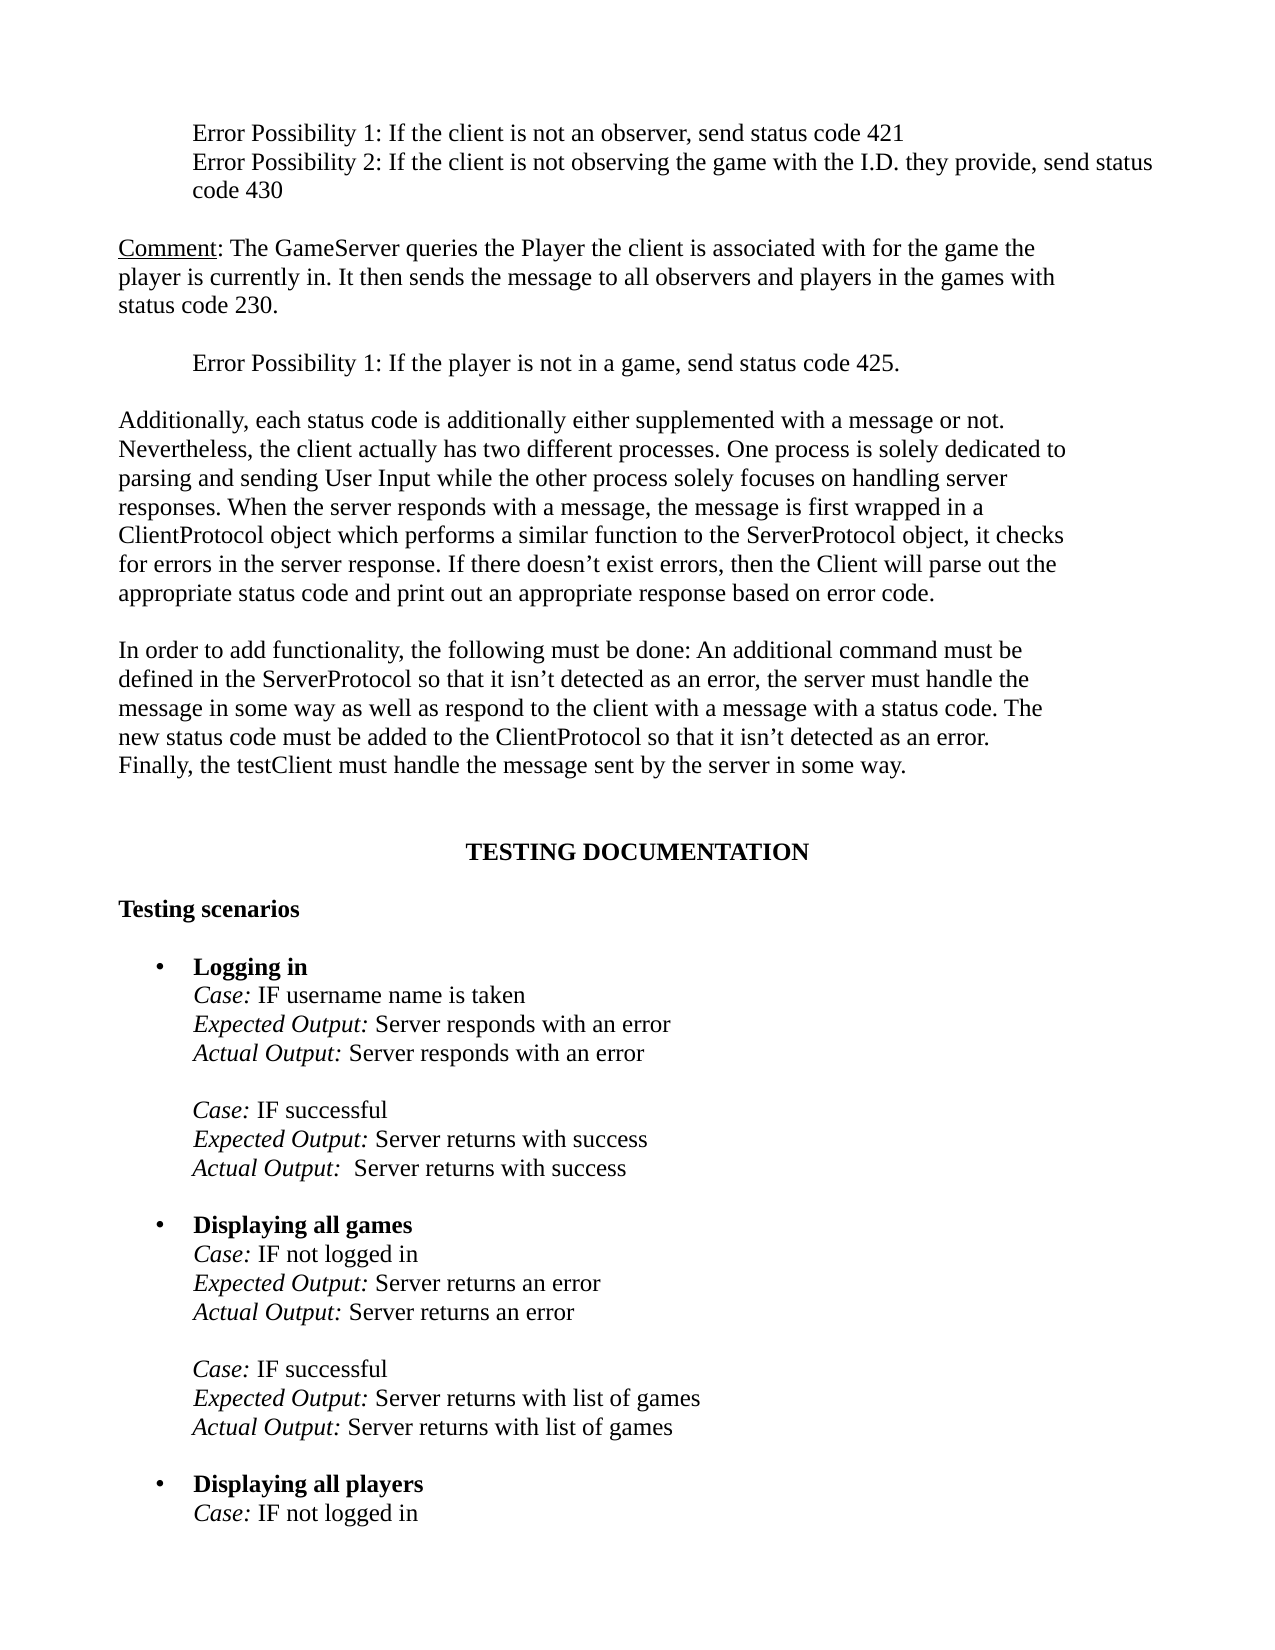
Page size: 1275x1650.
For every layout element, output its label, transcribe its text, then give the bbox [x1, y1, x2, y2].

text new status code must be added to the ClientProtocol so that it isn’t detected as an error. [118, 722, 1157, 751]
list Expected Output: Server returns with list of games [156, 1383, 1157, 1412]
text Nevertheless, the client actually has two different processes. One process is solely dedicated to [118, 434, 1157, 463]
text parsing and sending User Input while the other process solely focuses on handling server [118, 463, 1157, 492]
text appropriate status code and print out an appropriate response based on error code. [118, 578, 1157, 607]
list Actual Output: Server responds with an error [156, 1038, 1157, 1067]
text Testing scenarios [118, 894, 1157, 923]
text In order to add functionality, the following must be done: An additional command must be [118, 636, 1157, 664]
list Case: IF not logged in [156, 1498, 1157, 1527]
text defined in the ServerProtocol so that it isn’t detected as an error, the server must handle the [118, 664, 1157, 693]
text status code 230. [118, 291, 1157, 319]
text ClientProtocol object which performs a similar function to the ServerProtocol object, it checks [118, 521, 1157, 549]
list Expected Output: Server returns with success [156, 1124, 1157, 1153]
text TESTING DOCUMENTATION [118, 837, 1157, 866]
text responses. When the server responds with a message, the message is first wrapped in a [118, 492, 1157, 521]
text Finally, the testClient must handle the message sent by the server in some way. [118, 751, 1157, 779]
text Error Possibility 2: If the client is not observing the game with the I.D. they provide, send status code 430 [118, 147, 1157, 204]
text Comment: The GameServer queries the Player the client is associated with for the game the [118, 233, 1157, 262]
text message in some way as well as respond to the client with a message with a status code. The [118, 693, 1157, 722]
list Displaying all games [156, 1211, 1157, 1239]
list Logging in [156, 952, 1157, 981]
list Actual Output: Server returns an error [156, 1297, 1157, 1326]
text Error Possibility 1: If the player is not in a game, send status code 425. [118, 348, 1157, 377]
text Case: IF successful [118, 1354, 1157, 1383]
list Case: IF username name is taken [156, 981, 1157, 1009]
text Case: IF successful [118, 1096, 1157, 1124]
text Additionally, each status code is additionally either supplemented with a message or not. [118, 406, 1157, 434]
text Actual Output: Server returns with list of games [118, 1412, 1157, 1441]
list Expected Output: Server returns an error [156, 1268, 1157, 1297]
list Displaying all players [156, 1469, 1157, 1498]
text Error Possibility 1: If the client is not an observer, send status code 421 [118, 118, 1157, 147]
list Case: IF not logged in [156, 1239, 1157, 1268]
list Expected Output: Server responds with an error [156, 1009, 1157, 1038]
text player is currently in. It then sends the message to all observers and players in the games with [118, 262, 1157, 291]
text Actual Output: Server returns with success [118, 1153, 1157, 1182]
text for errors in the server response. If there doesn’t exist errors, then the Client will parse out the [118, 549, 1157, 578]
